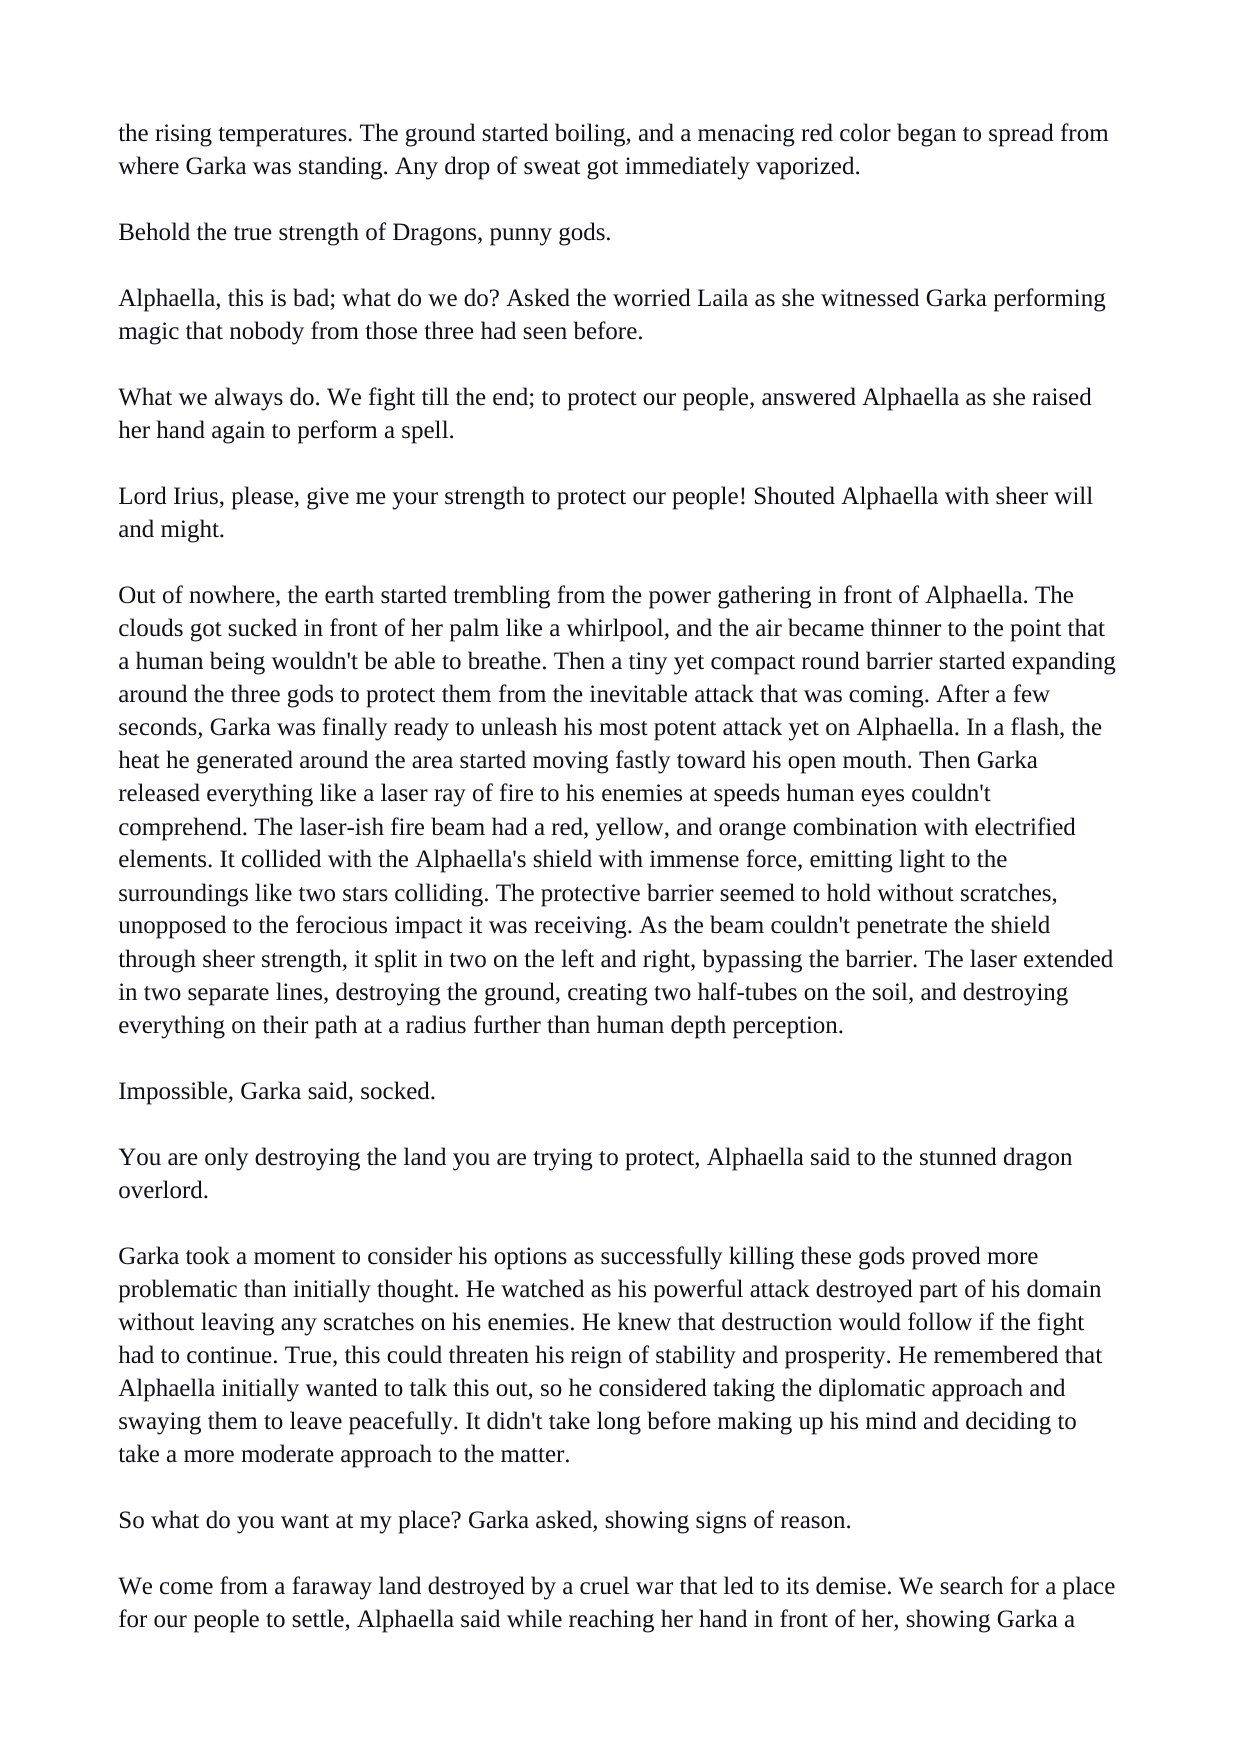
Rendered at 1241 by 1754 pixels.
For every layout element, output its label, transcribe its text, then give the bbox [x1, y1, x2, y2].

text Alphaella, this is bad; what do we do? Asked the worried Laila as she witnessed Garka performing magic that nobody from those three had seen before. [118, 283, 1122, 345]
text What we always do. We fight till the end; to protect our people, answered Alphaella as she raised her hand again to perform a spell. [118, 382, 1122, 444]
text Garka took a moment to consider his options as successfully killing these gods proved more problematic than initially thought. He watched as his powerful attack destroyed part of his domain without leaving any scratches on his enemies. He knew that destruction would follow if the fight had to continue. True, this could threaten his reign of stability and prosperity. He remembered that Alphaella initially wanted to talk this out, so he considered taking the diplomatic approach and swaying them to leave peacefully. It didn't take long before making up his mind and deciding to take a more moderate approach to the matter. [118, 1241, 1122, 1468]
text So what do you want at my place? Garka asked, showing signs of reason. [118, 1505, 1122, 1534]
text Lord Irius, please, give me your strength to protect our people! Shouted Alphaella with sheer will and might. [118, 481, 1122, 543]
text Behold the true strength of Dragons, punny gods. [118, 217, 1122, 246]
text the rising temperatures. The ground started boiling, and a menacing red color began to spread from where Garka was standing. Any drop of sweat got immediately vaporized. [118, 118, 1122, 180]
text You are only destroying the land you are trying to protect, Alphaella said to the stunned dragon overlord. [118, 1142, 1122, 1203]
text Impossible, Garka said, socked. [118, 1076, 1122, 1104]
text Out of nowhere, the earth started trembling from the power gathering in front of Alphaella. The clouds got sucked in front of her palm like a whirlpool, and the air became thinner to the point that a human being wouldn't be able to breathe. Then a tiny yet compact round barrier started expanding around the three gods to protect them from the inevitable attack that was coming. After a few seconds, Garka was finally ready to unleash his most potent attack yet on Alphaella. In a flash, the heat he generated around the area started moving fastly toward his open mouth. Then Garka released everything like a laser ray of fire to his enemies at speeds human eyes couldn't comprehend. The laser-ish fire beam had a red, yellow, and orange combination with electrified elements. It collided with the Alphaella's shield with immense force, emitting light to the surroundings like two stars colliding. The protective barrier seemed to hold without scratches, unopposed to the ferocious impact it was receiving. As the beam couldn't penetrate the shield through sheer strength, it split in two on the left and right, bypassing the barrier. The laser extended in two separate lines, destroying the ground, creating two half-tubes on the soil, and destroying everything on their path at a radius further than human depth perception. [118, 580, 1122, 1038]
text We come from a faraway land destroyed by a cruel war that led to its demise. We search for a place for our people to settle, Alphaella said while reaching her hand in front of her, showing Garka a [118, 1571, 1122, 1633]
